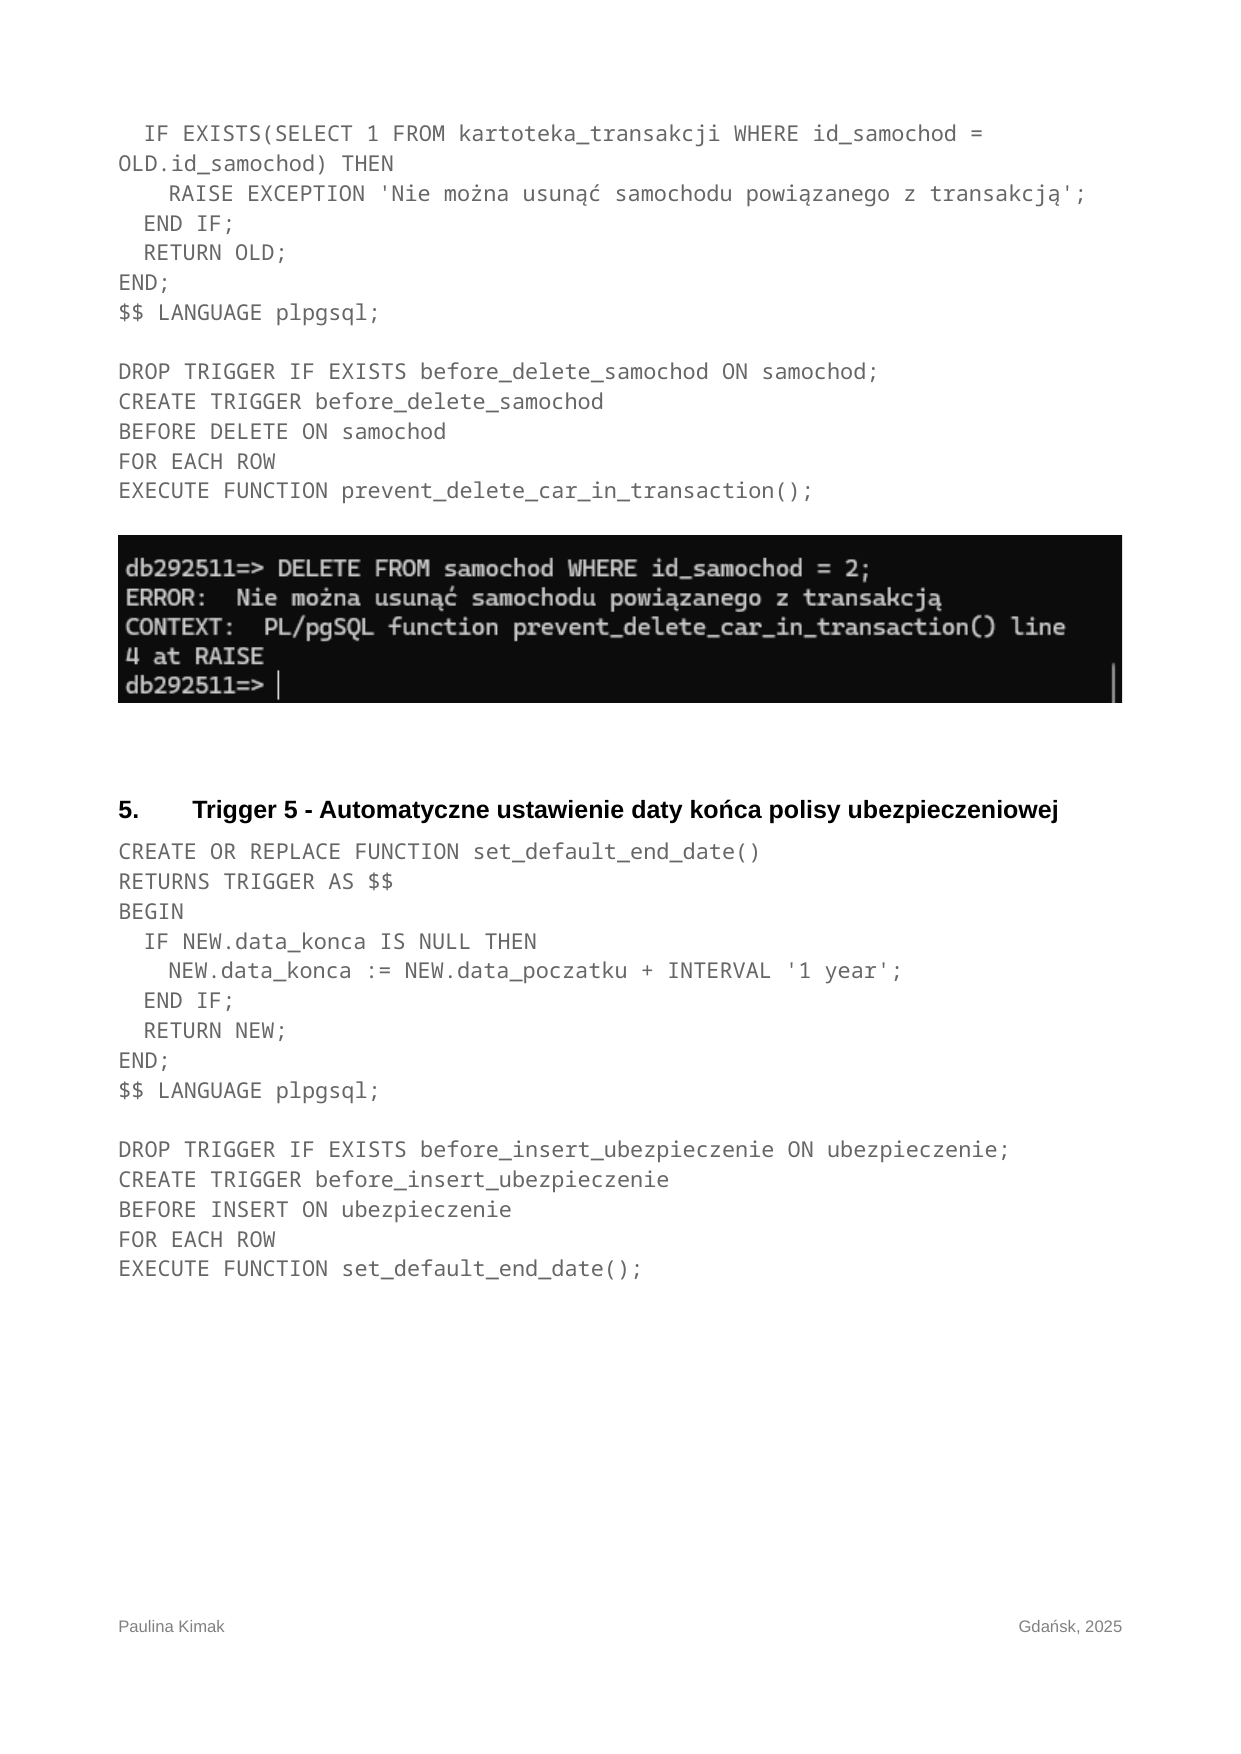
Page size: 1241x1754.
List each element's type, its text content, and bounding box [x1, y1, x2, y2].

text EXECUTE FUNCTION prevent_delete_car_in_transaction(); [118, 476, 1122, 505]
text $$ LANGUAGE plpgsql; [118, 297, 1122, 327]
text RETURNS TRIGGER AS $$ [118, 866, 1122, 896]
subtitle Trigger 5 - Automatyczne ustawienie daty końca polisy ubezpieczeniowej [118, 795, 1122, 824]
picture [118, 535, 1123, 703]
text RETURN NEW; [118, 1015, 1122, 1045]
text END; [118, 1045, 1122, 1075]
text END; [118, 267, 1122, 297]
text END IF; [118, 207, 1122, 237]
text DROP TRIGGER IF EXISTS before_insert_ubezpieczenie ON ubezpieczenie; [118, 1134, 1122, 1164]
text BEGIN [118, 896, 1122, 926]
text CREATE OR REPLACE FUNCTION set_default_end_date() [118, 836, 1122, 866]
text NEW.data_konca := NEW.data_poczatku + INTERVAL '1 year'; [118, 956, 1122, 985]
text IF NEW.data_konca IS NULL THEN [118, 926, 1122, 956]
text CREATE TRIGGER before_insert_ubezpieczenie [118, 1164, 1122, 1194]
text FOR EACH ROW [118, 1223, 1122, 1253]
text EXECUTE FUNCTION set_default_end_date(); [118, 1253, 1122, 1283]
text IF EXISTS(SELECT 1 FROM kartoteka_transakcji WHERE id_samochod = OLD.id_samochod) THEN [118, 118, 1122, 178]
text DROP TRIGGER IF EXISTS before_delete_samochod ON samochod; [118, 356, 1122, 386]
text RAISE EXCEPTION 'Nie można usunąć samochodu powiązanego z transakcją'; [118, 178, 1122, 207]
text RETURN OLD; [118, 237, 1122, 267]
text BEFORE DELETE ON samochod [118, 416, 1122, 446]
text BEFORE INSERT ON ubezpieczenie [118, 1194, 1122, 1223]
text CREATE TRIGGER before_delete_samochod [118, 386, 1122, 416]
text END IF; [118, 985, 1122, 1015]
text FOR EACH ROW [118, 446, 1122, 476]
text $$ LANGUAGE plpgsql; [118, 1075, 1122, 1104]
